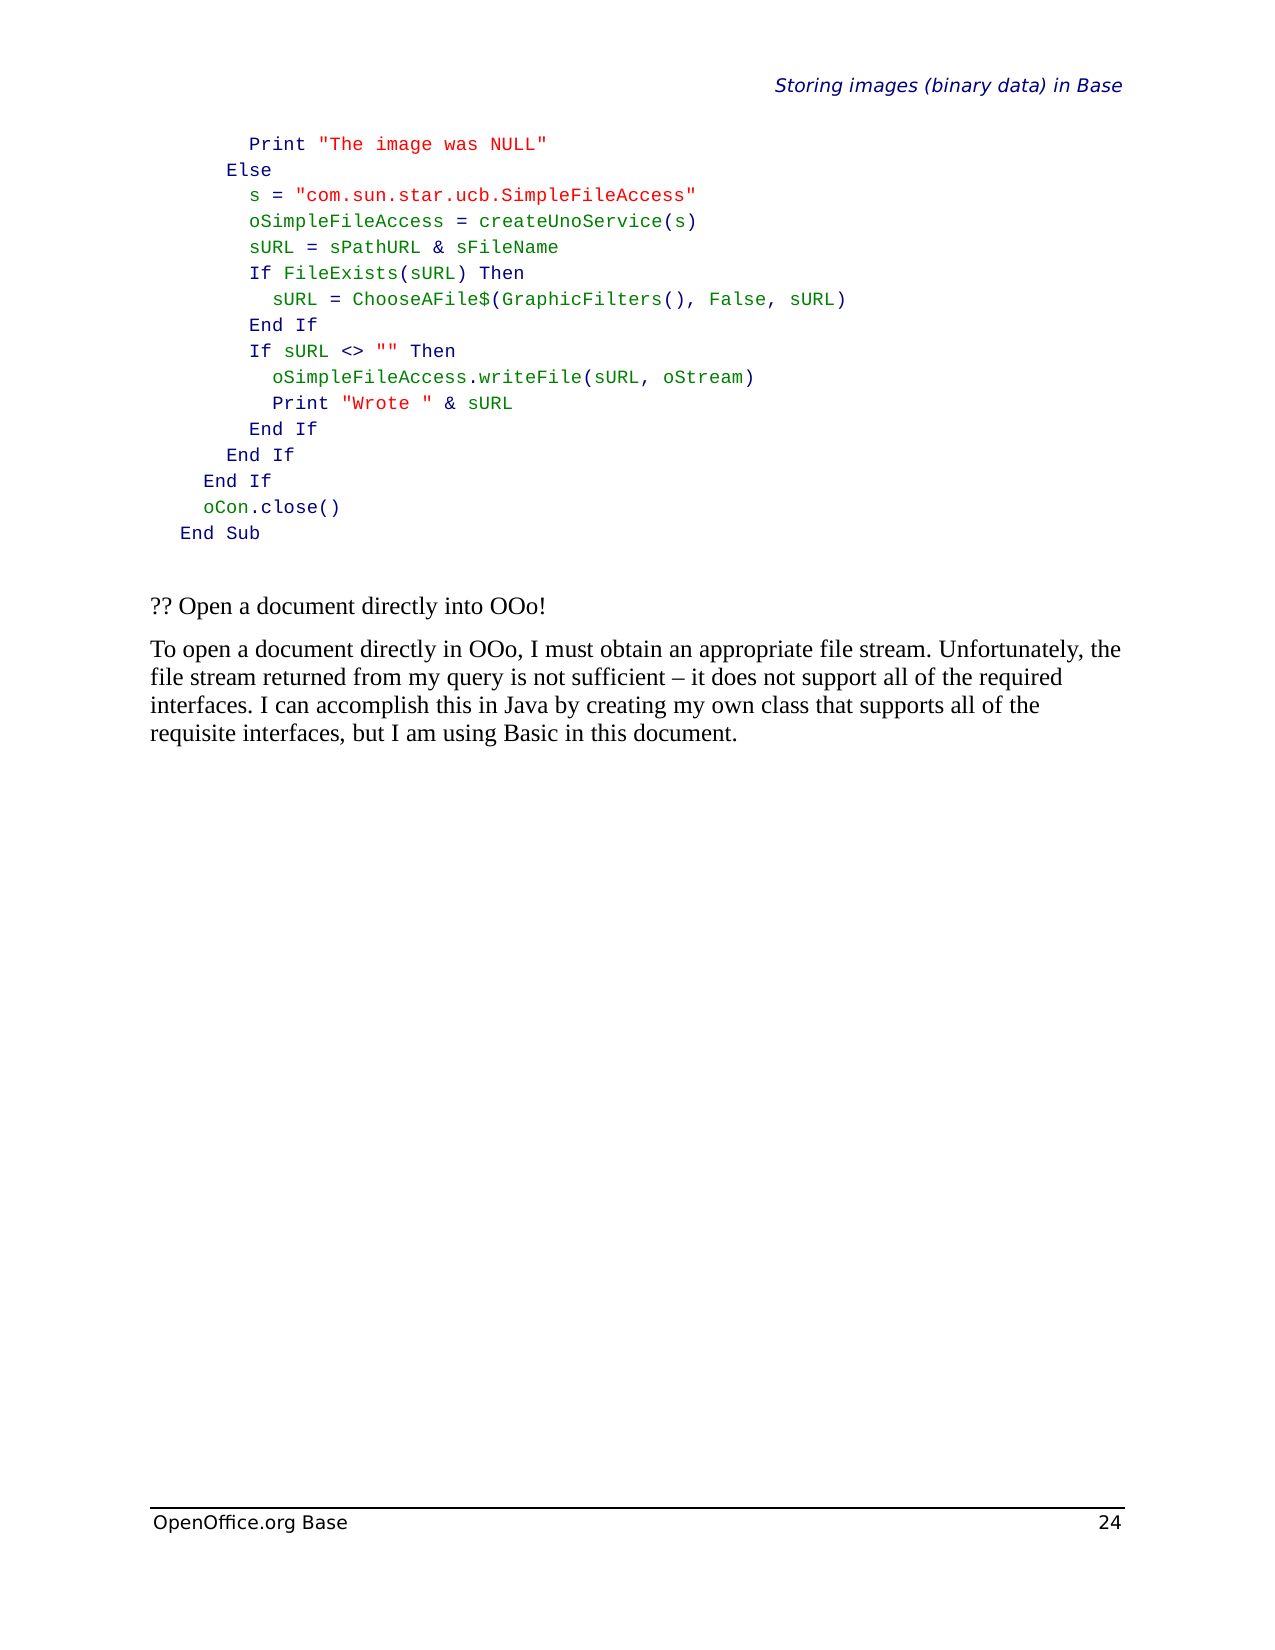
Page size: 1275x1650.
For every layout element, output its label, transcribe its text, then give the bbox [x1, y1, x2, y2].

text Print "The image was NULL" [180, 134, 1125, 155]
text sURL = sPathURL & sFileName [180, 238, 1125, 259]
text To open a document directly in OOo, I must obtain an appropriate file stream. Unfortunately, the file stream returned from my query is not sufficient – it does not support all of the required interfaces. I can accomplish this in Java by creating my own class that supports all of the requisite interfaces, but I am using Basic in this document. [150, 634, 1125, 747]
text If FileExists(sURL) Then [180, 264, 1125, 285]
text ?? Open a document directly into OOo! [150, 592, 1125, 620]
text End If [180, 419, 1125, 441]
text If sURL <> "" Then [180, 341, 1125, 363]
text s = "com.sun.star.ucb.SimpleFileAccess" [180, 186, 1125, 207]
text End If [180, 445, 1125, 467]
text oCon.close() [180, 497, 1125, 518]
text sURL = ChooseAFile$(GraphicFilters(), False, sURL) [180, 289, 1125, 311]
text End If [180, 316, 1125, 337]
text Else [180, 160, 1125, 181]
text oSimpleFileAccess = createUnoService(s) [180, 212, 1125, 233]
text End If [180, 471, 1125, 493]
text End Sub [180, 523, 1125, 544]
text Print "Wrote " & sURL [180, 393, 1125, 415]
text oSimpleFileAccess.writeFile(sURL, oStream) [180, 367, 1125, 389]
